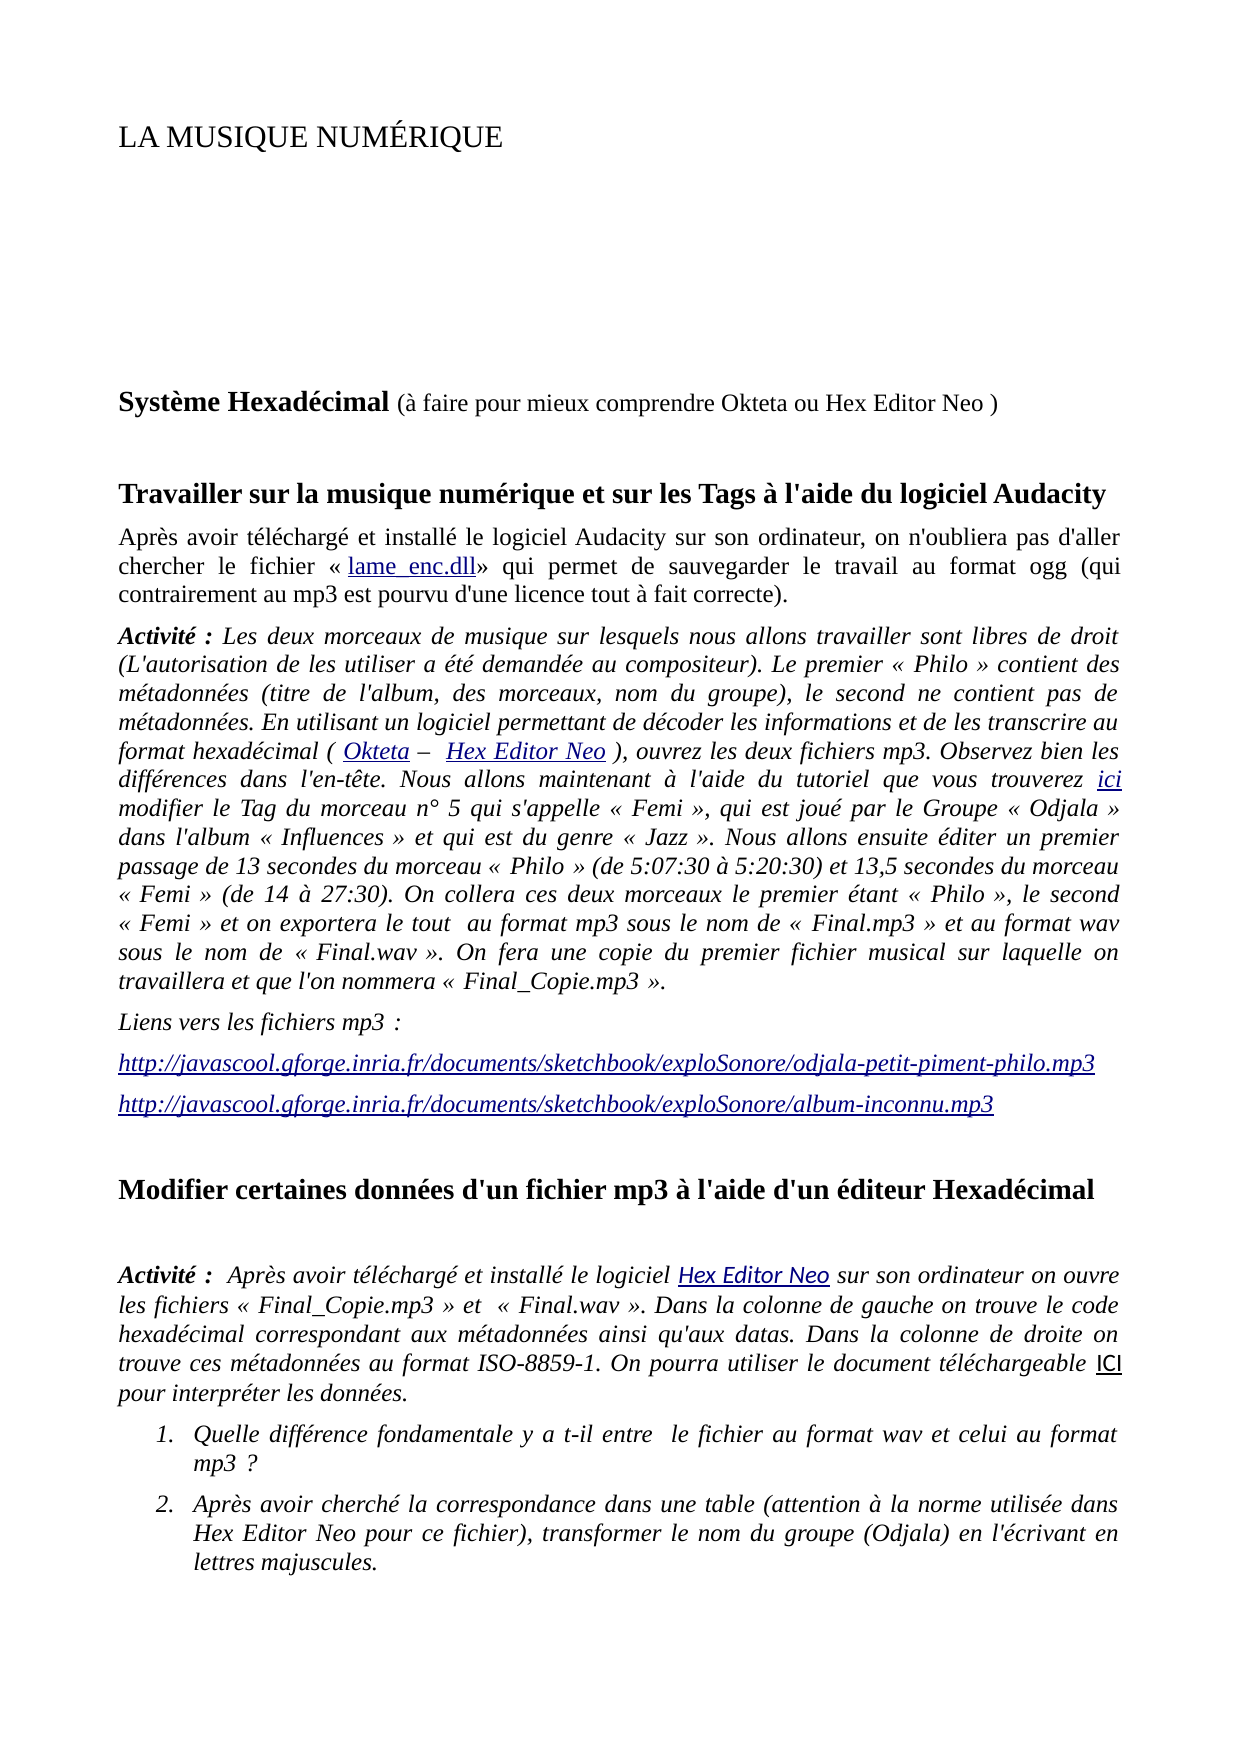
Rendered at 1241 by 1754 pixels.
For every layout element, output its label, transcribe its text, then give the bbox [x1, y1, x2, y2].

text Activité : Les deux morceaux de musique sur lesquels nous allons travailler sont libres de droit (L'autorisation de les utiliser a été demandée au compositeur). Le premier « Philo » contient des métadonnées (titre de l'album, des morceaux, nom du groupe), le second ne contient pas de métadonnées. En utilisant un logiciel permettant de décoder les informations et de les transcrire au format hexadécimal ( Okteta – Hex Editor Neo ), ouvrez les deux fichiers mp3. Observez bien les différences dans l'en-tête. Nous allons maintenant à l'aide du tutoriel que vous trouverez ici modifier le Tag du morceau n° 5 qui s'appelle « Femi », qui est joué par le Groupe « Odjala » dans l'album « Influences » et qui est du genre « Jazz ». Nous allons ensuite éditer un premier passage de 13 secondes du morceau « Philo » (de 5:07:30 à 5:20:30) et 13,5 secondes du morceau « Femi » (de 14 à 27:30). On collera ces deux morceaux le premier étant « Philo », le second « Femi » et on exportera le tout au format mp3 sous le nom de « Final.mp3 » et au format wav sous le nom de « Final.wav ». On fera une copie du premier fichier musical sur laquelle on travaillera et que l'on nommera « Final_Copie.mp3 ». [118, 621, 1122, 994]
text Travailler sur la musique numérique et sur les Tags à l'aide du logiciel Audacity [118, 476, 1122, 509]
text Liens vers les fichiers mp3 : [118, 1007, 1122, 1036]
list Quelle différence fondamentale y a t-il entre le fichier au format wav et celui au format mp3 ? [156, 1419, 1122, 1477]
text Système Hexadécimal (à faire pour mieux comprendre Okteta ou Hex Editor Neo ) [118, 384, 1122, 417]
text http://javascool.gforge.inria.fr/documents/sketchbook/exploSonore/album-inconnu.mp3 [118, 1089, 1122, 1118]
text Modifier certaines données d'un fichier mp3 à l'aide d'un éditeur Hexadécimal [118, 1172, 1122, 1206]
list Après avoir cherché la correspondance dans une table (attention à la norme utilisée dans Hex Editor Neo pour ce fichier), transformer le nom du groupe (Odjala) en l'écrivant en lettres majuscules. [156, 1489, 1122, 1575]
text Activité : Après avoir téléchargé et installé le logiciel Hex Editor Neo sur son ordinateur on ouvre les fichiers « Final_Copie.mp3 » et « Final.wav ». Dans la colonne de gauche on trouve le code hexadécimal correspondant aux métadonnées ainsi qu'aux datas. Dans la colonne de droite on trouve ces métadonnées au format ISO-8859-1. On pourra utiliser le document téléchargeable ICI pour interpréter les données. [118, 1259, 1122, 1407]
text Après avoir téléchargé et installé le logiciel Audacity sur son ordinateur, on n'oubliera pas d'aller chercher le fichier « lame_enc.dll» qui permet de sauvegarder le travail au format ogg (qui contrairement au mp3 est pourvu d'une licence tout à fait correcte). [118, 522, 1122, 608]
text http://javascool.gforge.inria.fr/documents/sketchbook/exploSonore/odjala-petit-piment-philo.mp3 [118, 1048, 1122, 1077]
